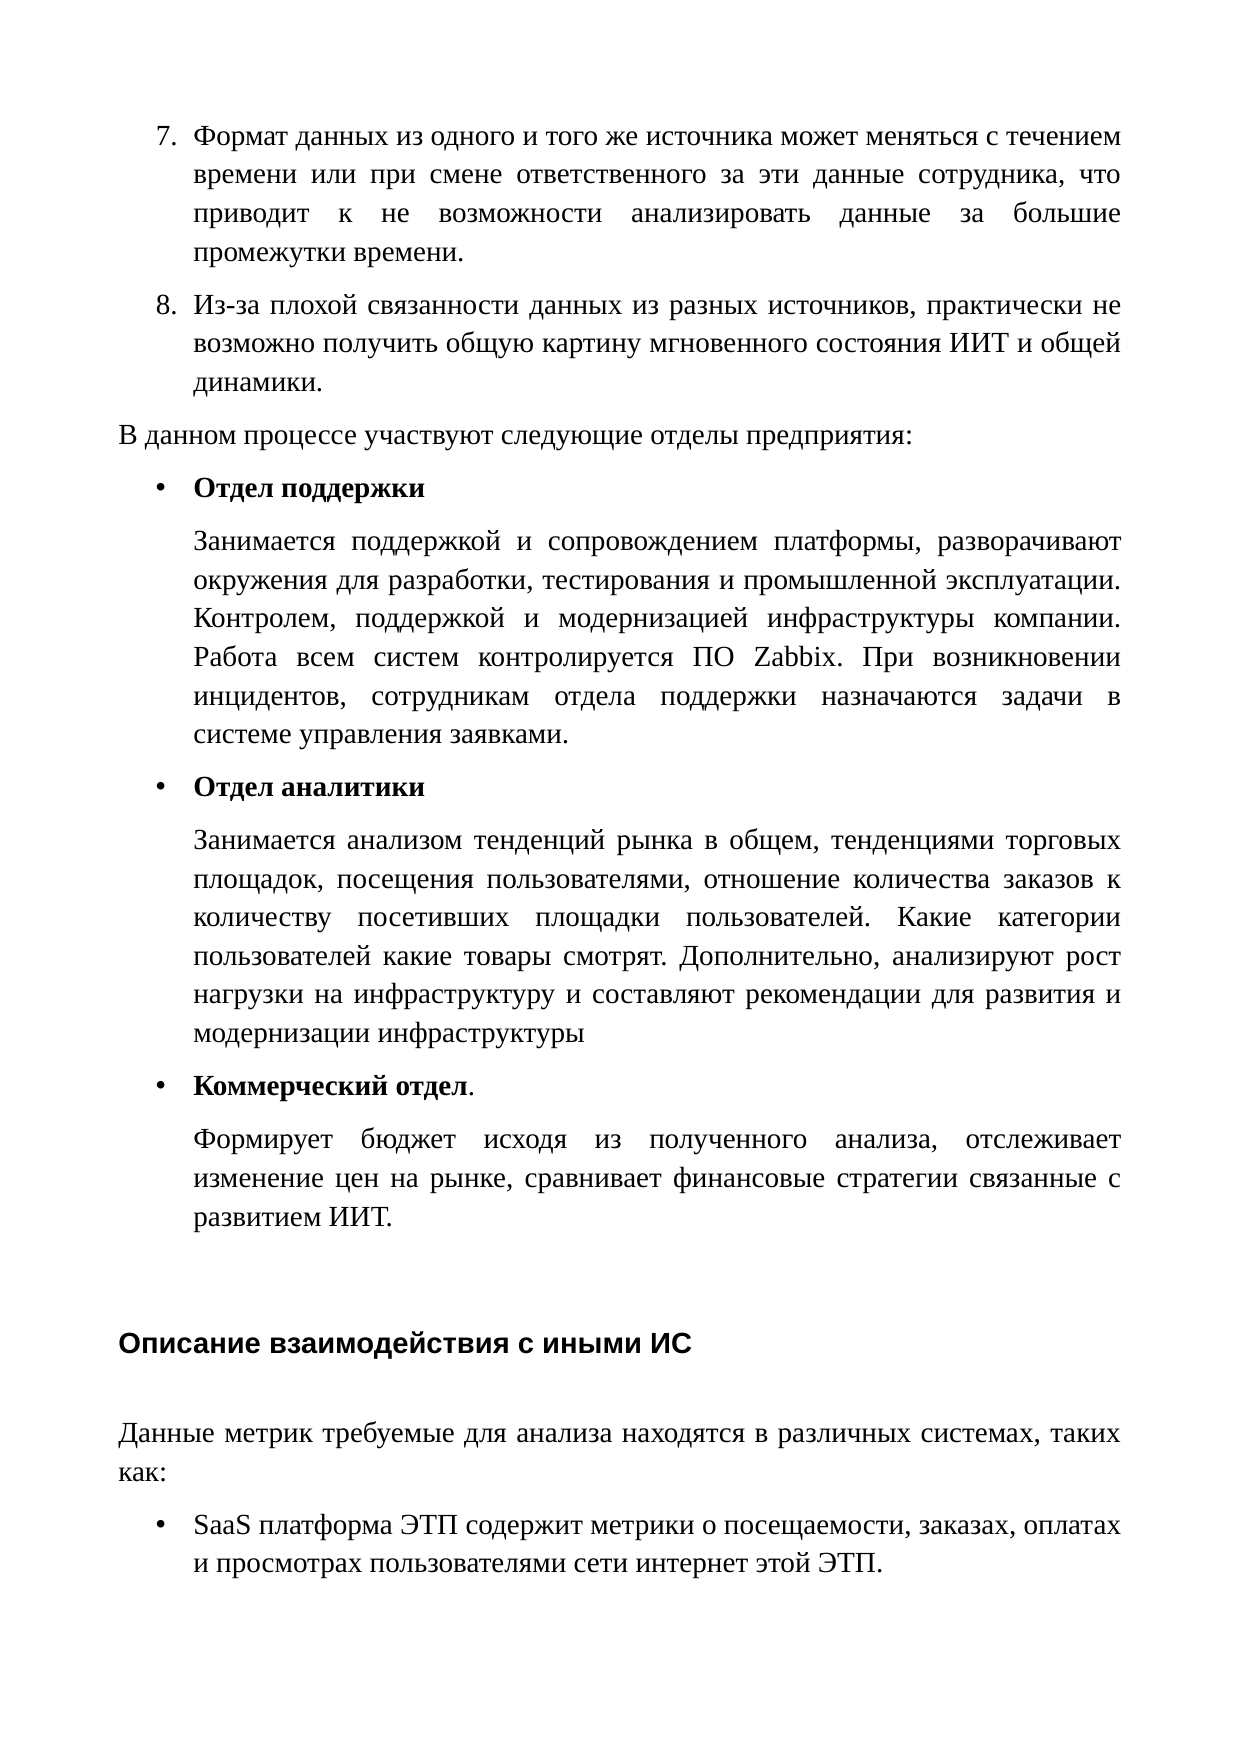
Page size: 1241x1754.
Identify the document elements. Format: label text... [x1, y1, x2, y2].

list Из-за плохой связанности данных из разных источников, практически не возможно получить общую картину мгновенного состояния ИИТ и общей динамики. [156, 287, 1122, 397]
text Данные метрик требуемые для анализа находятся в различных системах, таких как: [118, 1377, 1122, 1487]
list Коммерческий отдел. [156, 1068, 1122, 1102]
list SaaS платформа ЭТП содержит метрики о посещаемости, заказах, оплатах и просмотрах пользователями сети интернет этой ЭТП. [156, 1507, 1122, 1579]
list Формирует бюджет исходя из полученного анализа, отслеживает изменение цен на рынке, сравнивает финансовые стратегии связанные с развитием ИИТ. [156, 1122, 1122, 1232]
list Занимается анализом тенденций рынка в общем, тенденциями торговых площадок, посещения пользователями, отношение количества заказов к количеству посетивших площадки пользователей. Какие категории пользователей какие товары смотрят. Дополнительно, анализируют рост нагрузки на инфраструктуру и составляют рекомендации для развития и модернизации инфраструктуры [156, 822, 1122, 1049]
list Занимается поддержкой и сопровождением платформы, разворачивают окружения для разработки, тестирования и промышленной эксплуатации. Контролем, поддержкой и модернизацией инфраструктуры компании. Работа всем систем контролируется ПО Zabbix. При возникновении инцидентов, сотрудникам отдела поддержки назначаются задачи в системе управления заявками. [156, 523, 1122, 750]
list Формат данных из одного и того же источника может меняться с течением времени или при смене ответственного за эти данные сотрудника, что приводит к не возможности анализировать данные за большие промежутки времени. [156, 118, 1122, 267]
list Отдел поддержки [156, 470, 1122, 504]
list Отдел аналитики [156, 769, 1122, 803]
text В данном процессе участвуют следующие отделы предприятия: [118, 417, 1122, 451]
subtitle Описание взаимодействия с иными ИС [118, 1326, 1122, 1359]
